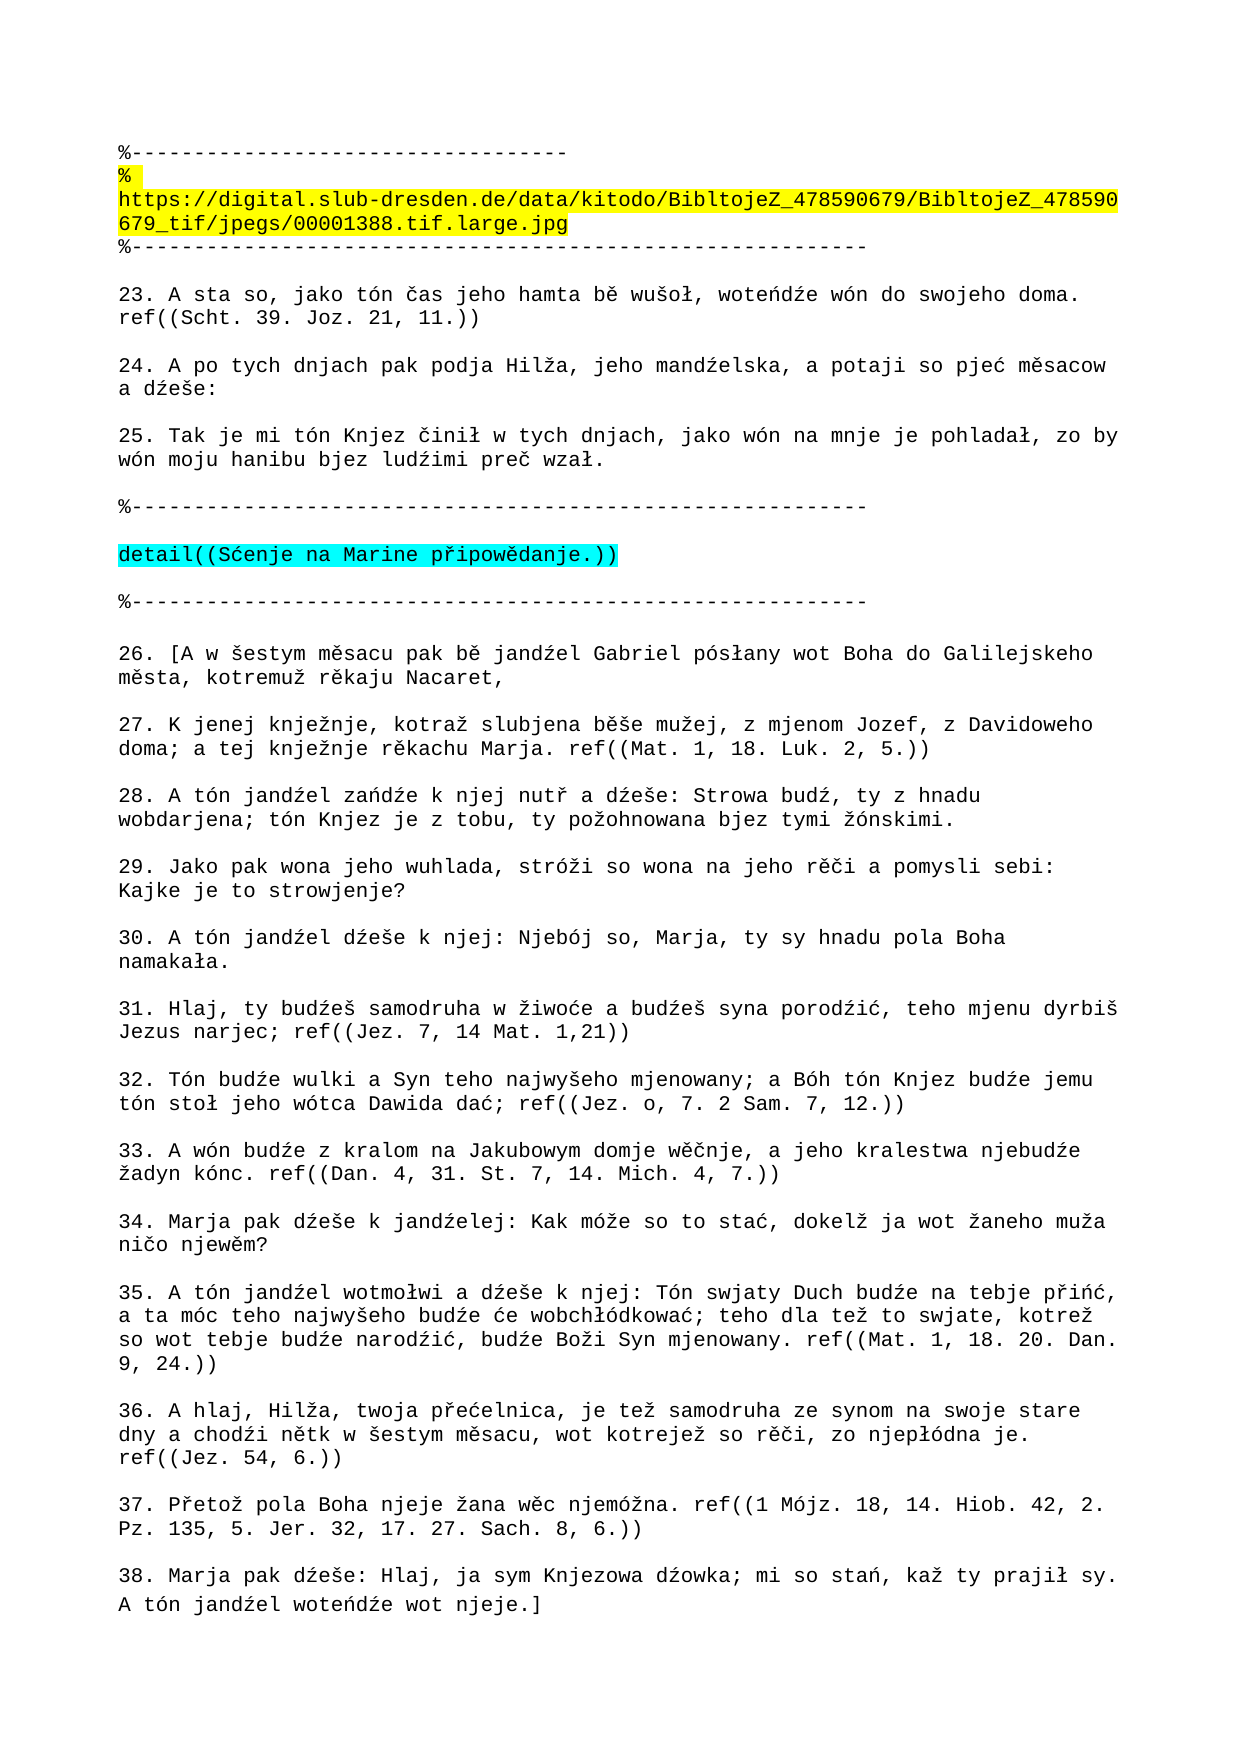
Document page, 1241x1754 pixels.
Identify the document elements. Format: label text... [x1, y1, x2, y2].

text 38. Marja pak dźeše: Hlaj, ja sym Knjezowa dźowka; mi so stań, kaž ty prajił sy. A tón jandźel woteńdźe wot njeje.] [118, 1565, 1122, 1618]
text 36. A hlaj, Hilža, twoja přećelnica, je tež samodruha ze synom na swoje stare dny a chodźi nětk w šestym měsacu, wot kotrejež so rěči, zo njepłódna je. ref((Jez. 54, 6.)) [118, 1400, 1122, 1471]
text 26. [A w šestym měsacu pak bě jandźel Gabriel pósłany wot Boha do Galilejskeho města, kotremuž rěkaju Nacaret, [118, 638, 1122, 691]
text 29. Jako pak wona jeho wuhlada, stróži so wona na jeho rěči a pomysli sebi: Kajke je to strowjenje? [118, 856, 1122, 903]
text %----------------------------------- [118, 142, 1122, 165]
text detail((Sćenje na Marine připowědanje.)) [118, 544, 1122, 567]
text 24. A po tych dnjach pak podja Hilža, jeho mandźelska, a potaji so pjeć měsacow a dźeše: [118, 354, 1122, 402]
text 28. A tón jandźel zańdźe k njej nutř a dźeše: Strowa budź, ty z hnadu wobdarjena; tón Knjez je z tobu, ty požohnowana bjez tymi žónskimi. [118, 785, 1122, 832]
text 23. A sta so, jako tón čas jeho hamta bě wušoł, woteńdźe wón do swojeho doma. ref((Scht. 39. Joz. 21, 11.)) [118, 284, 1122, 331]
text 35. A tón jandźel wotmołwi a dźeše k njej: Tón swjaty Duch budźe na tebje přińć, a ta móc teho najwyšeho budźe će wobchłódkować; teho dla tež to swjate, kotrež so wot tebje budźe narodźić, budźe Boži Syn mjenowany. ref((Mat. 1, 18. 20. Dan. 9, 24.)) [118, 1282, 1122, 1376]
text %----------------------------------------------------------- [118, 591, 1122, 615]
text 27. K jenej knježnje, kotraž slubjena běše mužej, z mjenom Jozef, z Davidoweho doma; a tej knježnje rěkachu Marja. ref((Mat. 1, 18. Luk. 2, 5.)) [118, 714, 1122, 761]
text 37. Přetož pola Boha njeje žana wěc njemóžna. ref((1 Mójz. 18, 14. Hiob. 42, 2. Pz. 135, 5. Jer. 32, 17. 27. Sach. 8, 6.)) [118, 1494, 1122, 1542]
text % https://digital.slub-dresden.de/data/kitodo/BibltojeZ_478590679/BibltojeZ_478590679_tif/jpegs/00001388.tif.large.jpg [118, 165, 1122, 236]
text 25. Tak je mi tón Knjez činił w tych dnjach, jako wón na mnje je pohladał, zo by wón moju hanibu bjez ludźimi preč wzał. [118, 426, 1122, 473]
text 33. A wón budźe z kralom na Jakubowym domje wěčnje, a jeho kralestwa njebudźe žadyn kónc. ref((Dan. 4, 31. St. 7, 14. Mich. 4, 7.)) [118, 1140, 1122, 1187]
text 32. Tón budźe wulki a Syn teho najwyšeho mjenowany; a Bóh tón Knjez budźe jemu tón stoł jeho wótca Dawida dać; ref((Jez. o, 7. 2 Sam. 7, 12.)) [118, 1069, 1122, 1116]
text 30. A tón jandźel dźeše k njej: Njebój so, Marja, ty sy hnadu pola Boha namakała. [118, 927, 1122, 974]
text %----------------------------------------------------------- [118, 496, 1122, 520]
text 31. Hlaj, ty budźeš samodruha w žiwoće a budźeš syna porodźić, teho mjenu dyrbiš Jezus narjec; ref((Jez. 7, 14 Mat. 1,21)) [118, 998, 1122, 1045]
text 34. Marja pak dźeše k jandźelej: Kak móže so to stać, dokelž ja wot žaneho muža ničo njewěm? [118, 1211, 1122, 1258]
text %----------------------------------------------------------- [118, 236, 1122, 260]
